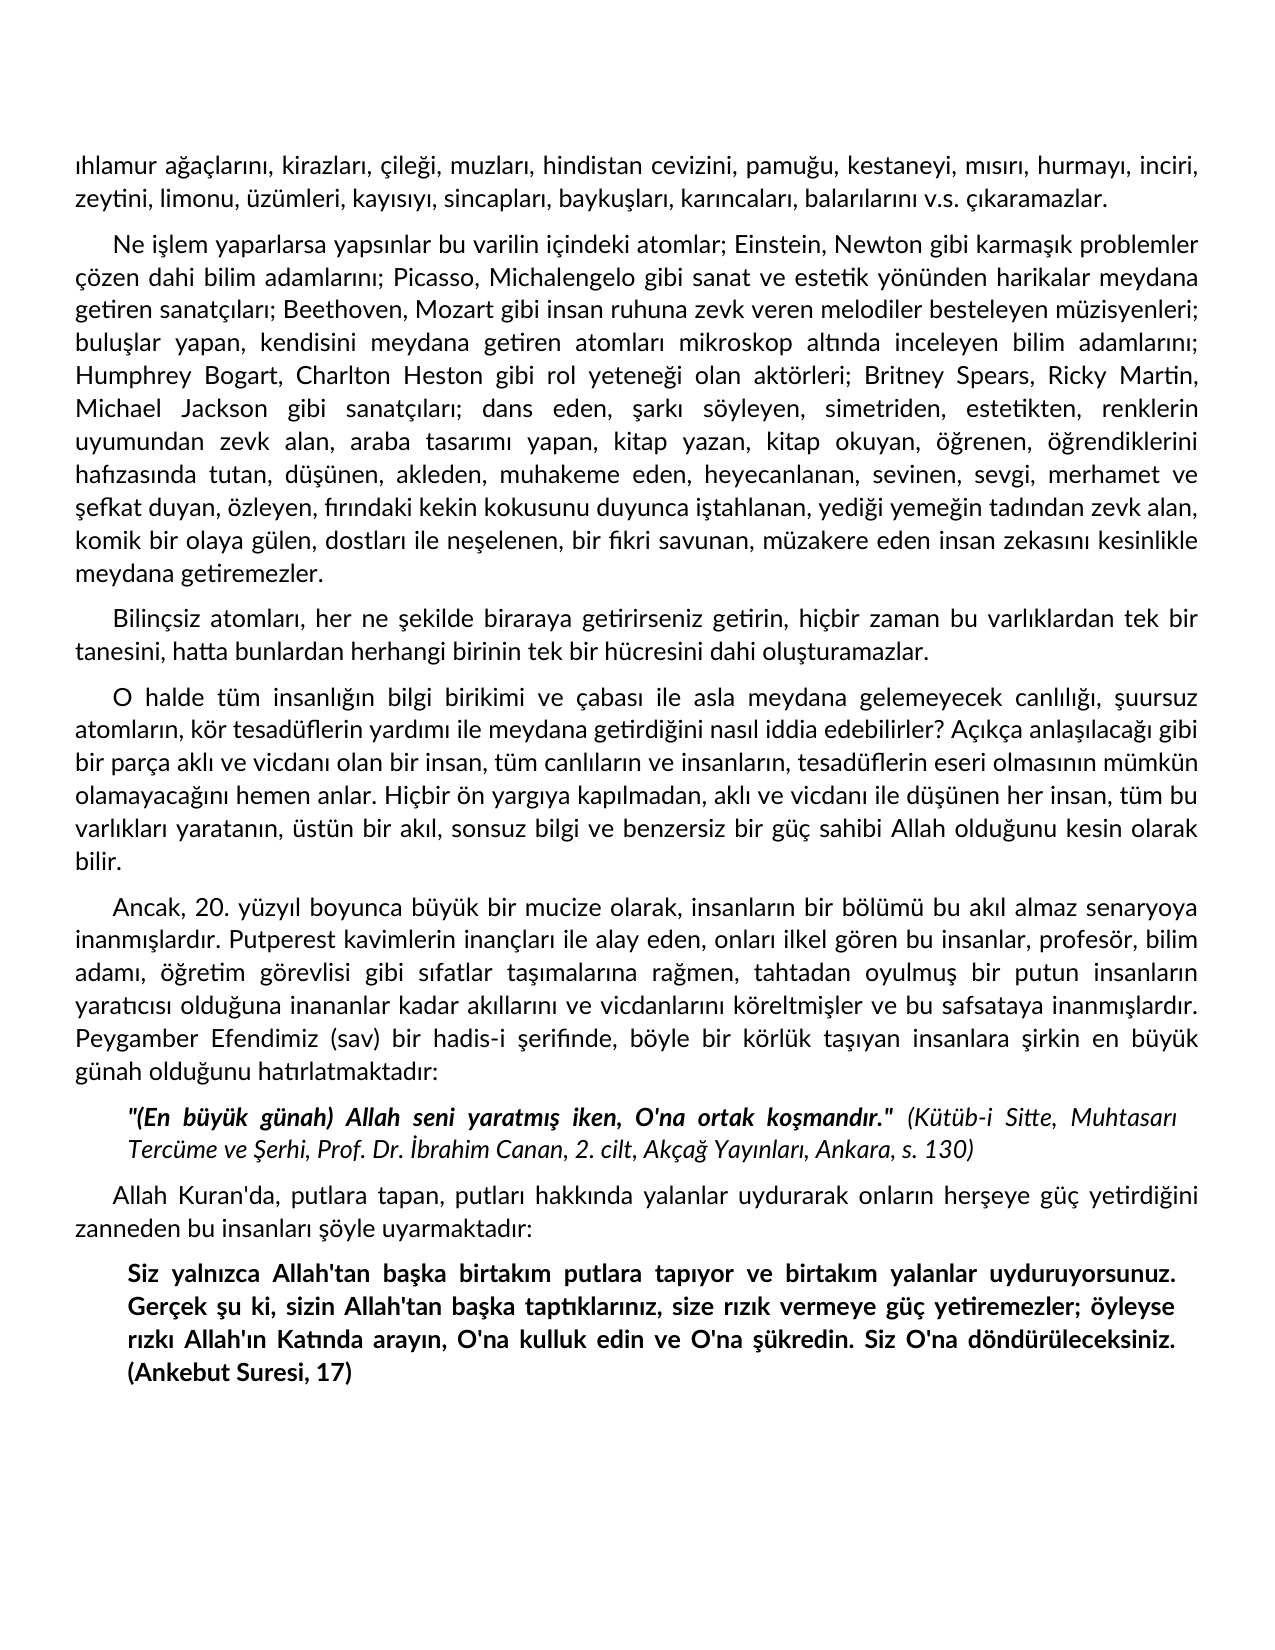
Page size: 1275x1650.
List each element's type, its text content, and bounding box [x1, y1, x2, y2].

text Allah Kuran'da, putlara tapan, putları hakkında yalanlar uydurarak onların herşeye güç yetirdiğini zanneden bu insanları şöyle uyarmaktadır: [75, 1179, 1200, 1242]
text Bilinçsiz atomları, her ne şekilde biraraya getirirseniz getirin, hiçbir zaman bu varlıklardan tek bir tanesini, hatta bunlardan herhangi birinin tek bir hücresini dahi oluşturamazlar. [75, 603, 1200, 666]
text Ancak, 20. yüzyıl boyunca büyük bir mucize olarak, insanların bir bölümü bu akıl almaz senaryoya inanmışlardır. Putperest kavimlerin inançları ile alay eden, onları ilkel gören bu insanlar, profesör, bilim adamı, öğretim görevlisi gibi sıfatlar taşımalarına rağmen, tahtadan oyulmuş bir putun insanların yaratıcısı olduğuna inananlar kadar akıllarını ve vicdanlarını köreltmişler ve bu safsataya inanmışlardır. Peygamber Efendimiz (sav) bir hadis-i şerifinde, böyle bir körlük taşıyan insanlara şirkin en büyük günah olduğunu hatırlatmaktadır: [75, 891, 1200, 1086]
text Siz yalnızca Allah'tan başka birtakım putlara tapıyor ve birtakım yalanlar uyduruyorsunuz. Gerçek şu ki, sizin Allah'tan başka taptıklarınız, size rızık vermeye güç yetiremezler; öyleyse rızkı Allah'ın Katında arayın, O'na kulluk edin ve O'na şükredin. Siz O'na döndürüleceksiniz. (Ankebut Suresi, 17) [127, 1258, 1177, 1387]
text Ne işlem yaparlarsa yapsınlar bu varilin içindeki atomlar; Einstein, Newton gibi karmaşık problemler çözen dahi bilim adamlarını; Picasso, Michalengelo gibi sanat ve estetik yönünden harikalar meydana getiren sanatçıları; Beethoven, Mozart gibi insan ruhuna zevk veren melodiler besteleyen müzisyenleri; buluşlar yapan, kendisini meydana getiren atomları mikroskop altında inceleyen bilim adamlarını; Humphrey Bogart, Charlton Heston gibi rol yeteneği olan aktörleri; Britney Spears, Ricky Martin, Michael Jackson gibi sanatçıları; dans eden, şarkı söyleyen, simetriden, estetikten, renklerin uyumundan zevk alan, araba tasarımı yapan, kitap yazan, kitap okuyan, öğrenen, öğrendiklerini hafızasında tutan, düşünen, akleden, muhakeme eden, heyecanlanan, sevinen, sevgi, merhamet ve şefkat duyan, özleyen, fırındaki kekin kokusunu duyunca iştahlanan, yediği yemeğin tadından zevk alan, komik bir olaya gülen, dostları ile neşelenen, bir fikri savunan, müzakere eden insan zekasını kesinlikle meydana getiremezler. [75, 228, 1200, 587]
text O halde tüm insanlığın bilgi birikimi ve çabası ile asla meydana gelemeyecek canlılığı, şuursuz atomların, kör tesadüflerin yardımı ile meydana getirdiğini nasıl iddia edebilirler? Açıkça anlaşılacağı gibi bir parça aklı ve vicdanı olan bir insan, tüm canlıların ve insanların, tesadüflerin eseri olmasının mümkün olamayacağını hemen anlar. Hiçbir ön yargıya kapılmadan, aklı ve vicdanı ile düşünen her insan, tüm bu varlıkları yaratanın, üstün bir akıl, sonsuz bilgi ve benzersiz bir güç sahibi Allah olduğunu kesin olarak bilir. [75, 681, 1200, 876]
text "(En büyük günah) Allah seni yaratmış iken, O'na ortak koşmandır." (Kütüb-i Sitte, Muhtasarı Tercüme ve Şerhi, Prof. Dr. İbrahim Canan, 2. cilt, Akçağ Yayınları, Ankara, s. 130) [127, 1101, 1177, 1164]
text ıhlamur ağaçlarını, kirazları, çileği, muzları, hindistan cevizini, pamuğu, kestaneyi, mısırı, hurmayı, inciri, zeytini, limonu, üzümleri, kayısıyı, sincapları, baykuşları, karıncaları, balarılarını v.s. çıkaramazlar. [75, 150, 1200, 213]
